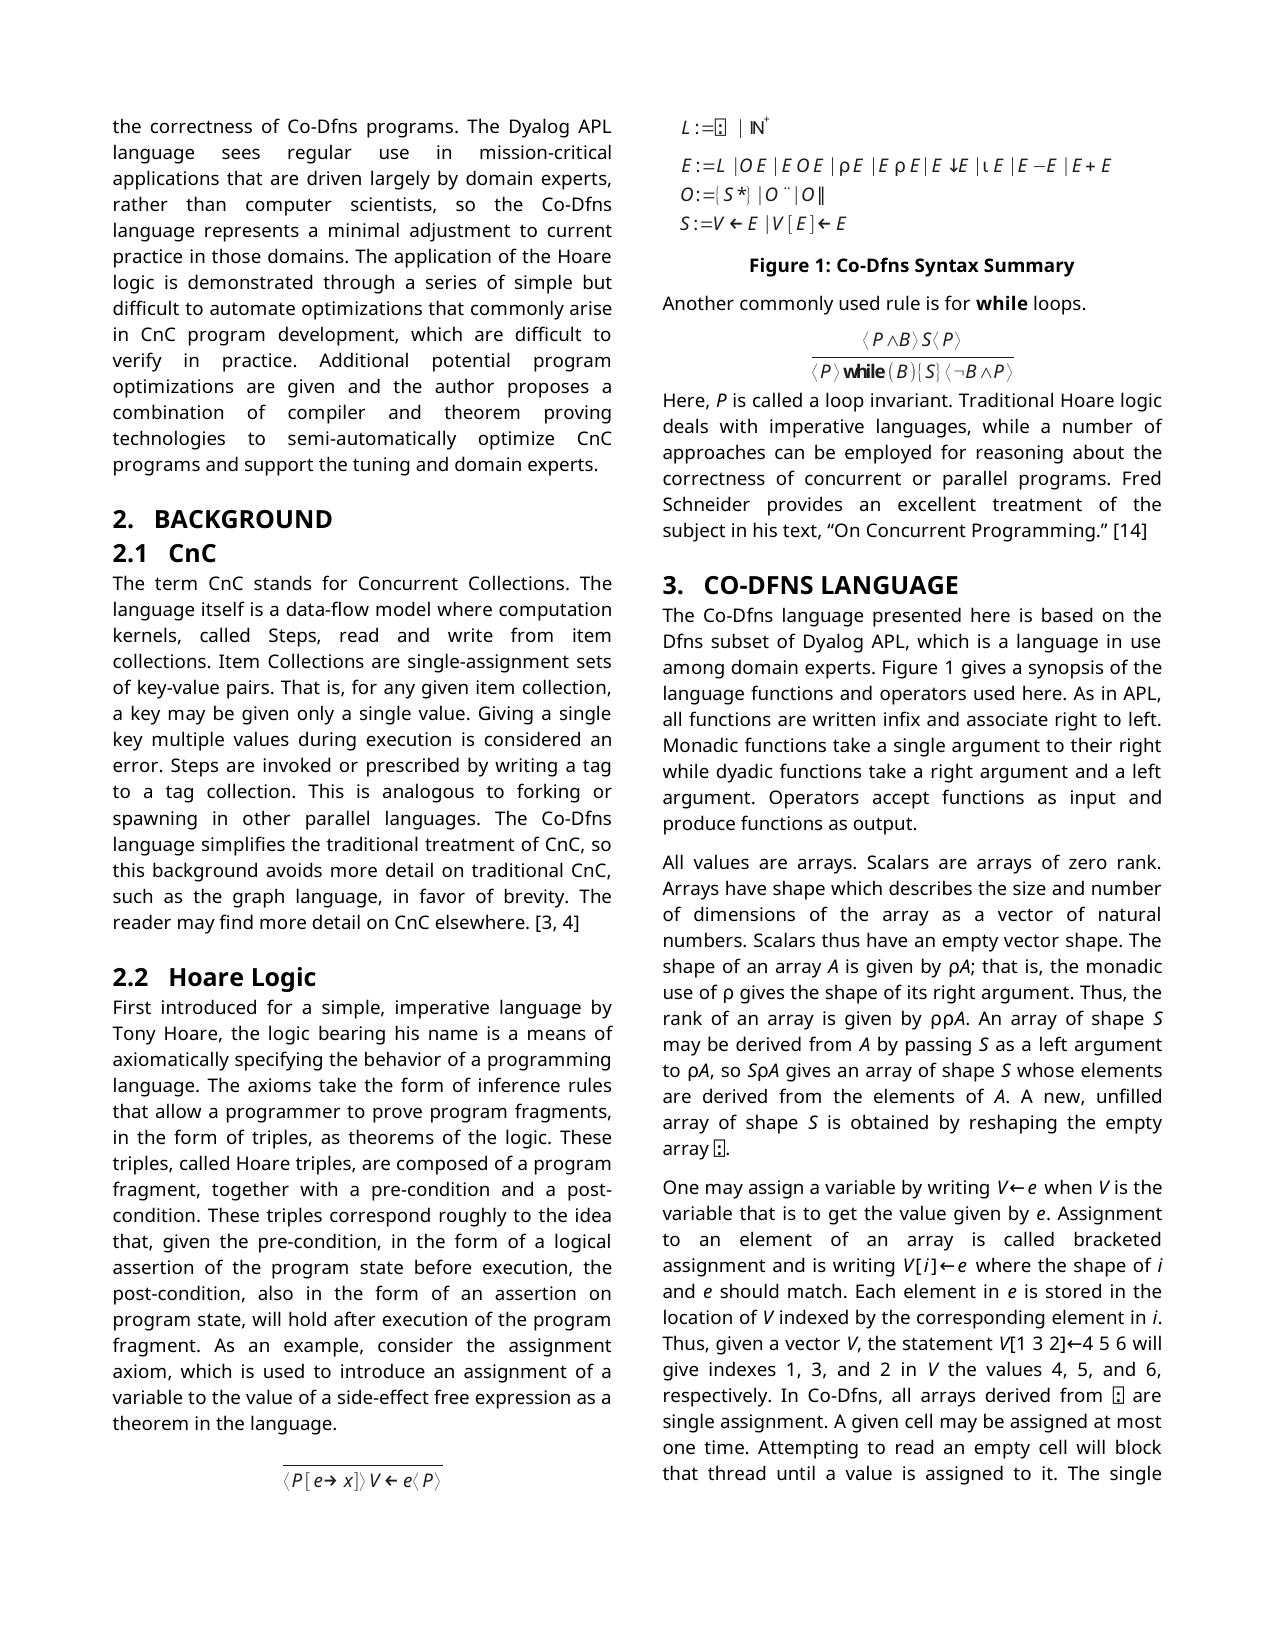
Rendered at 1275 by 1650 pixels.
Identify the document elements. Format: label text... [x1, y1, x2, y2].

text the correctness of Co-Dfns programs. The Dyalog APL language sees regular use in mission-critical applications that are driven largely by domain experts, rather than computer scientists, so the Co-Dfns language represents a minimal adjustment to current practice in those domains. The application of the Hoare logic is demonstrated through a series of simple but difficult to automate optimizations that commonly arise in CnC program development, which are difficult to verify in practice. Additional potential program optimizations are given and the author proposes a combination of compiler and theorem proving technologies to semi-automatically optimize CnC programs and support the tuning and domain experts. [112, 112, 613, 477]
text Here, P is called a loop invariant. Traditional Hoare logic deals with imperative languages, while a number of approaches can be employed for reasoning about the correctness of concurrent or parallel programs. Fred Schneider provides an excellent treatment of the subject in his text, “On Concurrent Programming.” [14] [662, 328, 1162, 543]
text The Co-Dfns language presented here is based on the Dfns subset of Dyalog APL, which is a language in use among domain experts. Figure 1 gives a synopsis of the language functions and operators used here. As in APL, all functions are written infix and associate right to left. Monadic functions take a single argument to their right while dyadic functions take a right argument and a left argument. Operators accept functions as input and produce functions as output. [662, 602, 1162, 836]
text All values are arrays. Scalars are arrays of zero rank. Arrays have shape which describes the size and number of dimensions of the array as a vector of natural numbers. Scalars thus have an empty vector shape. The shape of an array A is given by ⍴A; that is, the monadic use of ⍴ gives the shape of its right argument. Thus, the rank of an array is given by ⍴⍴A. An array of shape S may be derived from A by passing S as a left argument to ⍴A, so S⍴A gives an array of shape S whose elements are derived from the elements of A. A new, unfilled array of shape S is obtained by reshaping the empty array ⍠. [662, 848, 1162, 1161]
subtitle CnC [112, 536, 613, 570]
text Another commonly used rule is for while loops. [662, 278, 1162, 316]
text First introduced for a simple, imperative language by Tony Hoare, the logic bearing his name is a means of axiomatically specifying the behavior of a programming language. The axioms take the form of inference rules that allow a programmer to prove program fragments, in the form of triples, as theorems of the logic. These triples, called Hoare triples, are composed of a program fragment, together with a pre-condition and a post-condition. These triples correspond roughly to the idea that, given the pre-condition, in the form of a logical assertion of the program state before execution, the post-condition, also in the form of an assertion on program state, will hold after execution of the program fragment. As an example, consider the assignment axiom, which is used to introduce an assignment of a variable to the value of a side-effect free expression as a theorem in the language. [112, 993, 613, 1436]
subtitle Background [112, 502, 613, 536]
text Figure 1: Co-Dfns Syntax Summary [662, 252, 1162, 278]
subtitle Co-Dfns Language [662, 568, 1162, 602]
subtitle Hoare Logic [112, 959, 613, 993]
text The term CnC stands for Concurrent Collections. The language itself is a data-flow model where computation kernels, called Steps, read and write from item collections. Item Collections are single-assignment sets of key-value pairs. That is, for any given item collection, a key may be given only a single value. Giving a single key multiple values during execution is considered an error. Steps are invoked or prescribed by writing a tag to a tag collection. This is analogous to forking or spawning in other parallel languages. The Co-Dfns language simplifies the traditional treatment of CnC, so this background avoids more detail on traditional CnC, such as the graph language, in favor of brevity. The reader may find more detail on CnC elsewhere. [3, 4] [112, 570, 613, 934]
text One may assign a variable by writing V←e when V is the variable that is to get the value given by e. Assignment to an element of an array is called bracketed assignment and is writing V[i]←e where the shape of i and e should match. Each element in e is stored in the location of V indexed by the corresponding element in i. Thus, given a vector V, the statement V[1 3 2]←4 5 6 will give indexes 1, 3, and 2 in V the values 4, 5, and 6, respectively. In Co-Dfns, all arrays derived from ⍠ are single assignment. A given cell may be assigned at most one time. Attempting to read an empty cell will block that thread until a value is assigned to it. The single [662, 1173, 1162, 1486]
